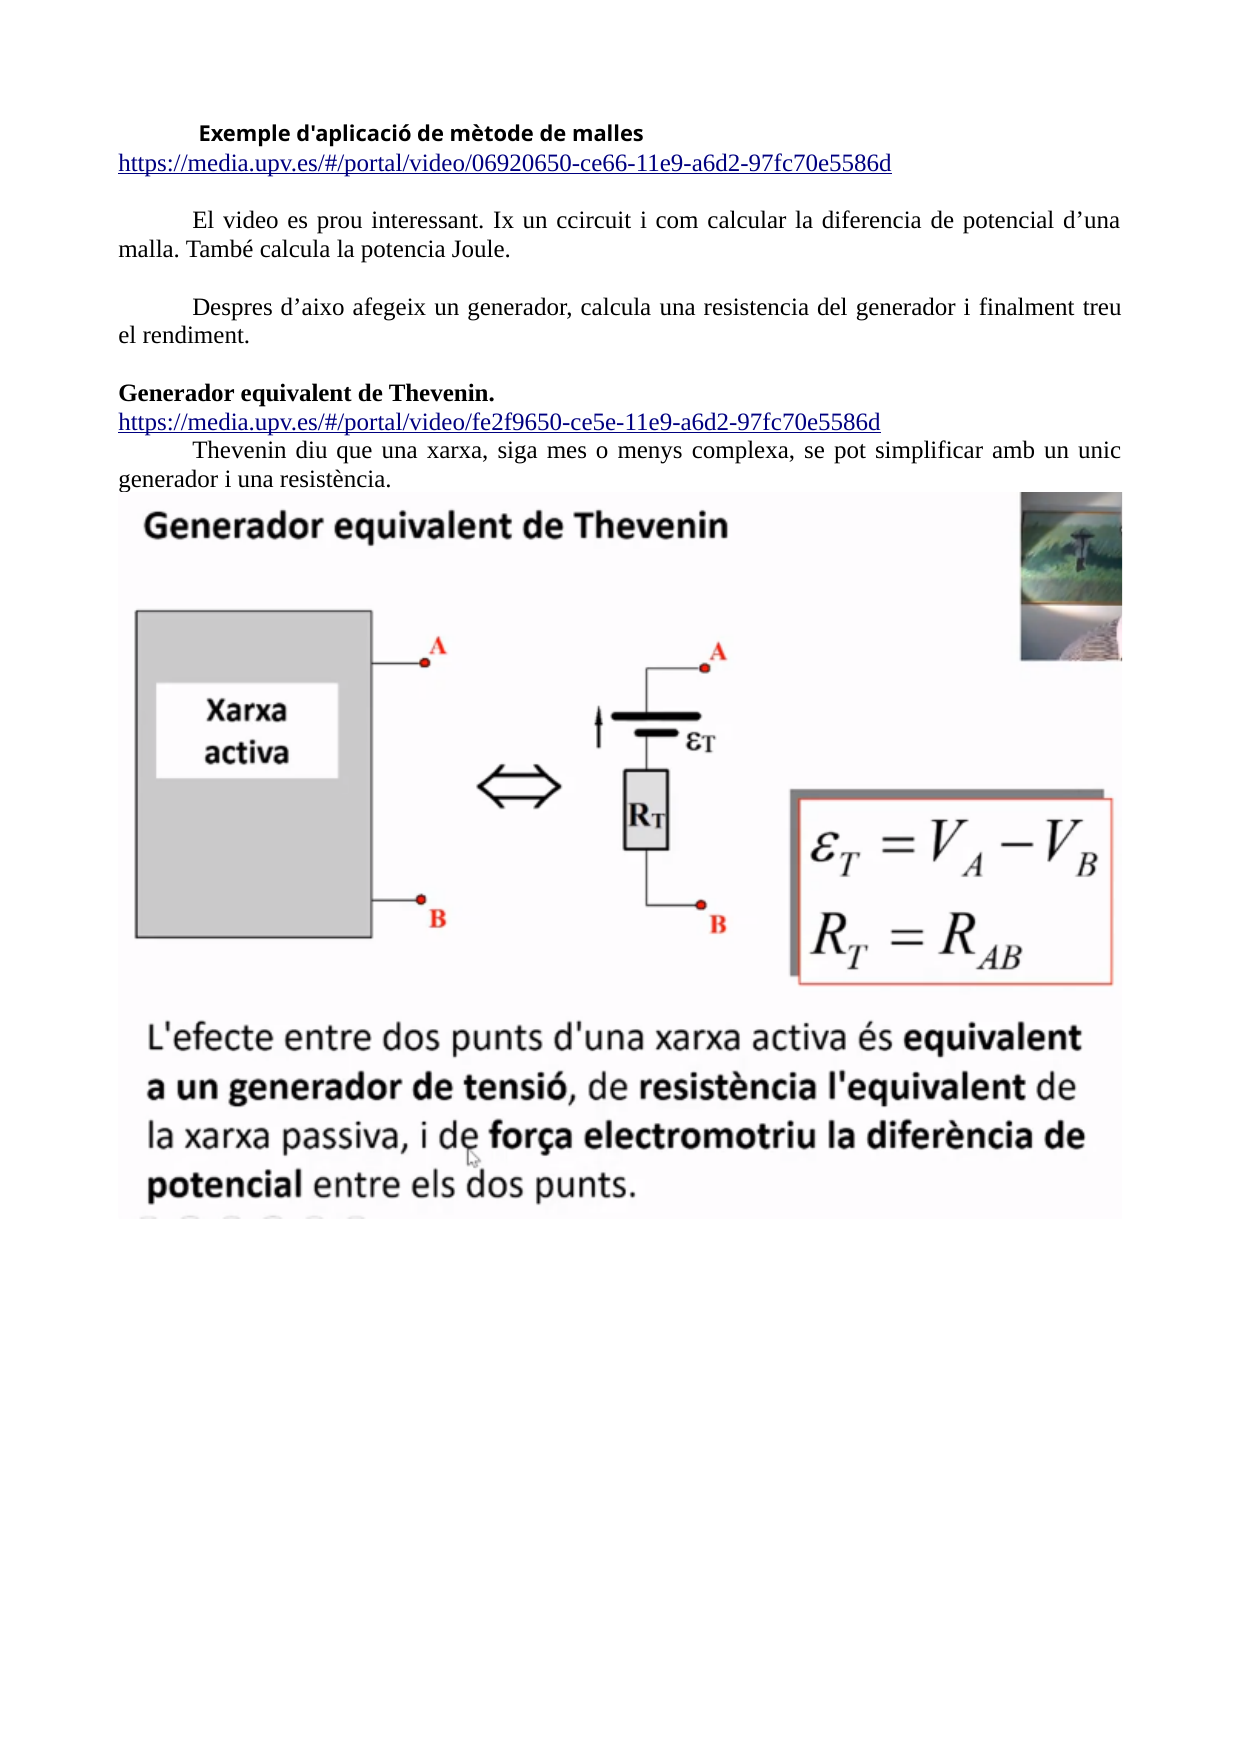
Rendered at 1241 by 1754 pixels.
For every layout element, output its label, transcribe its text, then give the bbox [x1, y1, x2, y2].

text Exemple d'aplicació de mètode de malles [118, 118, 1122, 148]
text Generador equivalent de Thevenin. [118, 349, 1122, 407]
picture [118, 492, 1123, 1219]
text https://media.upv.es/#/portal/video/fe2f9650-ce5e-11e9-a6d2-97fc70e5586d [118, 407, 1122, 435]
text https://media.upv.es/#/portal/video/06920650-ce66-11e9-a6d2-97fc70e5586d El video es prou interessant. Ix un ccircuit i com calcular la diferencia de potencial d’una malla. També calcula la potencia Joule. [118, 148, 1122, 263]
text Thevenin diu que una xarxa, siga mes o menys complexa, se pot simplificar amb un unic generador i una resistència. [118, 435, 1122, 492]
text Despres d’aixo afegeix un generador, calcula una resistencia del generador i finalment treu el rendiment. [118, 292, 1122, 349]
